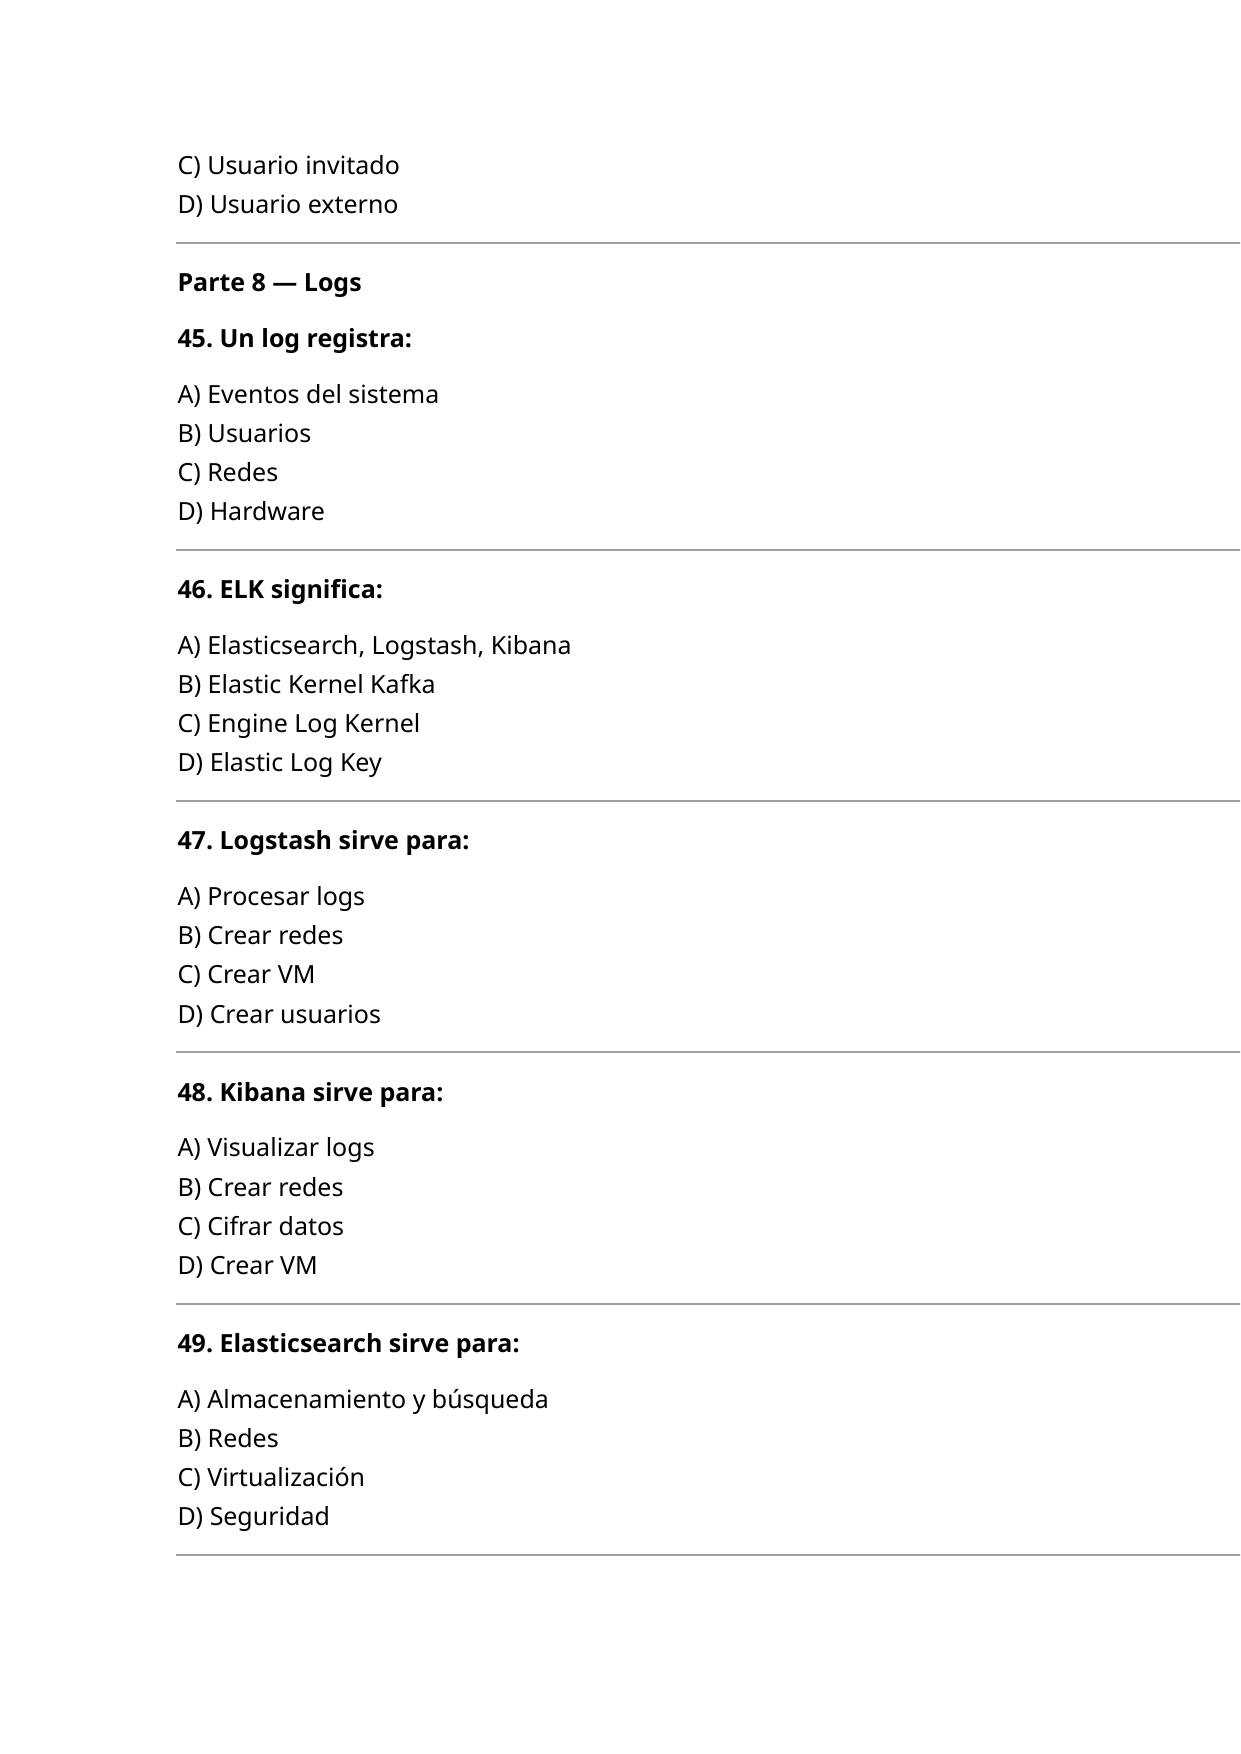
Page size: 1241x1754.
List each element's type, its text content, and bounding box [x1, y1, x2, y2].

text A) Visualizar logs B) Crear redes C) Cifrar datos D) Crear VM [177, 1130, 1063, 1282]
text 47. Logstash sirve para: [177, 823, 1063, 857]
text A) Eventos del sistema B) Usuarios C) Redes D) Hardware [177, 376, 1063, 528]
text 48. Kibana sirve para: [177, 1074, 1063, 1108]
text A) Procesar logs B) Crear redes C) Crear VM D) Crear usuarios [177, 879, 1063, 1030]
text C) Usuario invitado D) Usuario externo [177, 148, 1063, 221]
text 45. Un log registra: [177, 321, 1063, 354]
text Parte 8 — Logs [177, 265, 1063, 299]
text A) Elasticsearch, Logstash, Kibana B) Elastic Kernel Kafka C) Engine Log Kernel D) Elastic Log Key [177, 628, 1063, 779]
text A) Almacenamiento y búsqueda B) Redes C) Virtualización D) Seguridad [177, 1381, 1063, 1533]
text 46. ELK significa: [177, 572, 1063, 606]
text 49. Elasticsearch sirve para: [177, 1326, 1063, 1359]
